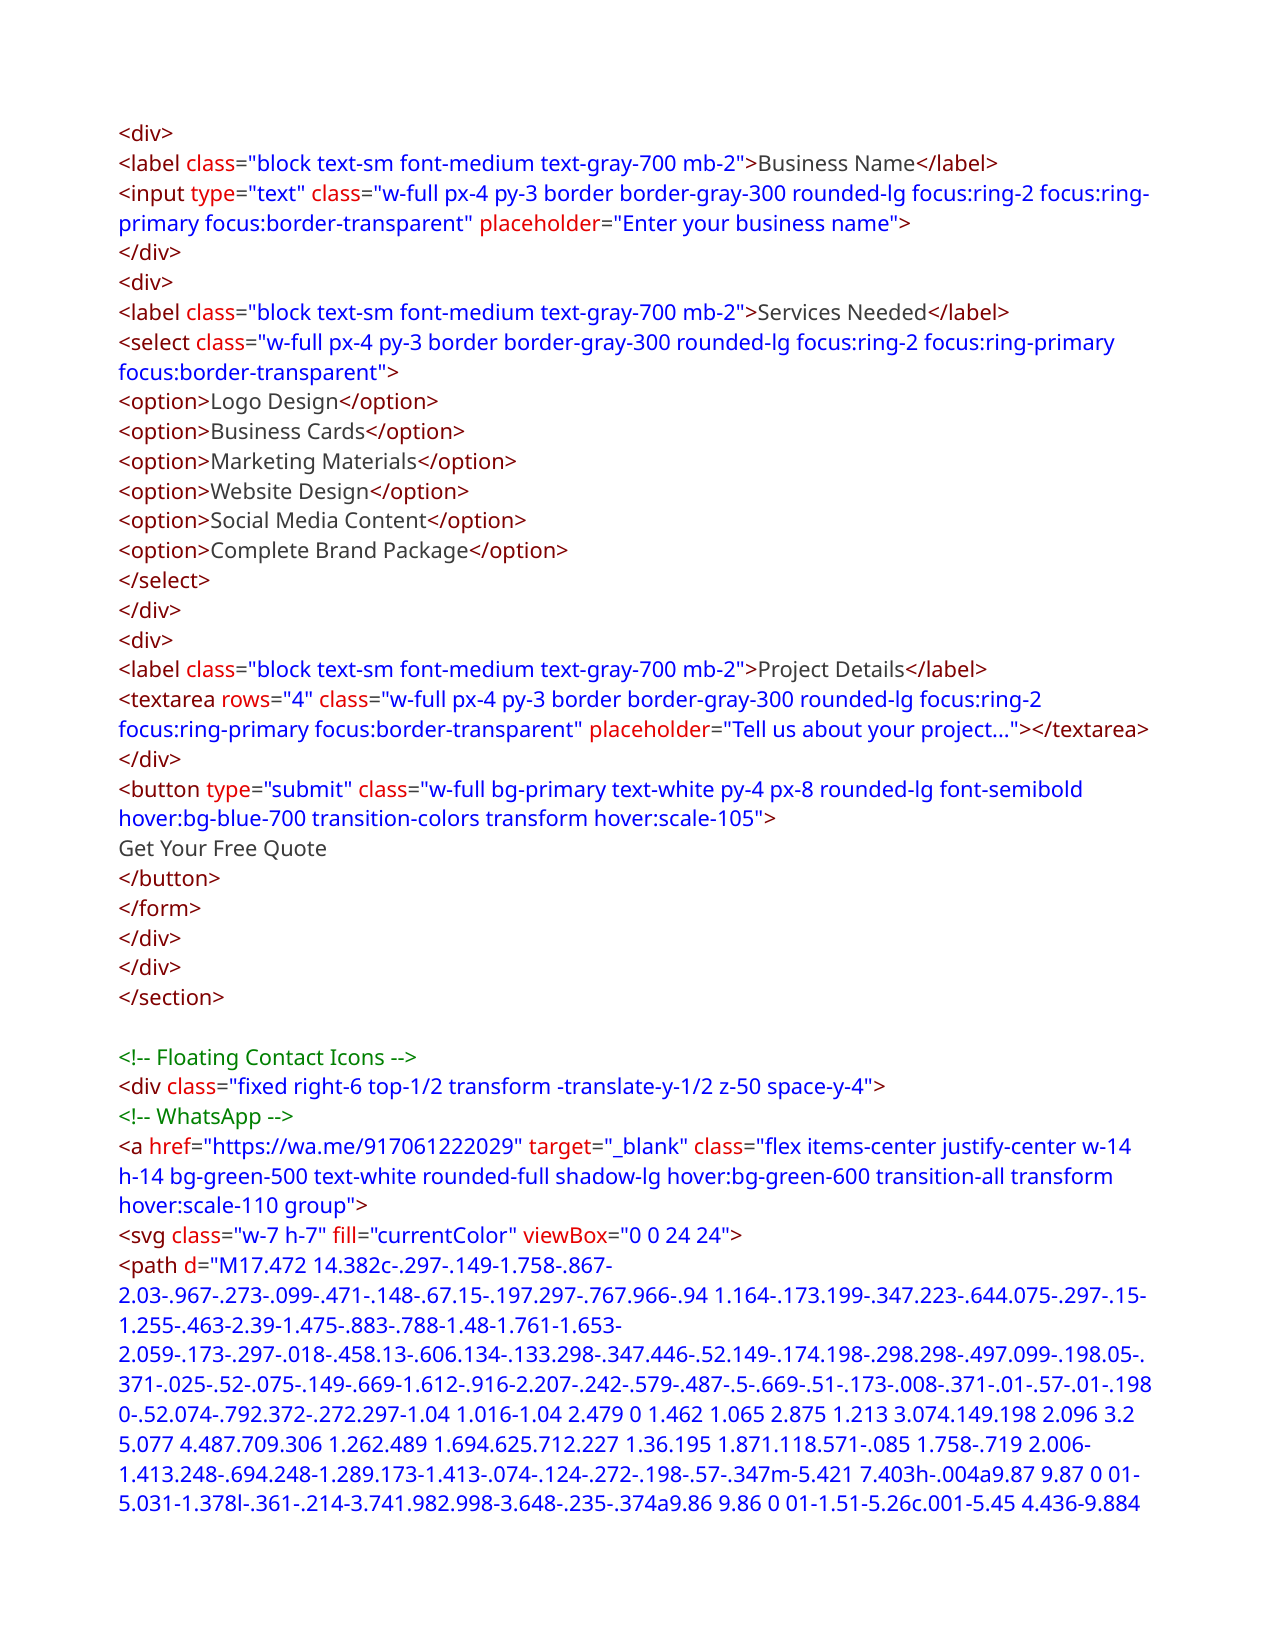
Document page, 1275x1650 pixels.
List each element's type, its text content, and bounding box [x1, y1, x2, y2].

text <option>Logo Design</option> [118, 386, 1157, 416]
text </button> [118, 863, 1157, 893]
text Get Your Free Quote [118, 833, 1157, 863]
text <select class="w-full px-4 py-3 border border-gray-300 rounded-lg focus:ring-2 focus:ring-primary focus:border-transparent"> [118, 327, 1157, 386]
text <input type="text" class="w-full px-4 py-3 border border-gray-300 rounded-lg focus:ring-2 focus:ring-primary focus:border-transparent" placeholder="Enter your business name"> [118, 178, 1157, 237]
text </div> [118, 595, 1157, 624]
text <div> [118, 267, 1157, 297]
text </div> [118, 952, 1157, 982]
text <div> [118, 624, 1157, 654]
text </div> [118, 237, 1157, 267]
text <div class="fixed right-6 top-1/2 transform -translate-y-1/2 z-50 space-y-4"> [118, 1071, 1157, 1101]
text <label class="block text-sm font-medium text-gray-700 mb-2">Business Name</label> [118, 148, 1157, 178]
text <option>Complete Brand Package</option> [118, 535, 1157, 565]
text <option>Marketing Materials</option> [118, 446, 1157, 476]
text <option>Social Media Content</option> [118, 505, 1157, 535]
text <button type="submit" class="w-full bg-primary text-white py-4 px-8 rounded-lg font-semibold hover:bg-blue-700 transition-colors transform hover:scale-105"> [118, 773, 1157, 833]
text </div> [118, 744, 1157, 773]
text <!-- WhatsApp --> [118, 1101, 1157, 1131]
text <a href="https://wa.me/917061222029" target="_blank" class="flex items-center justify-center w-14 h-14 bg-green-500 text-white rounded-full shadow-lg hover:bg-green-600 transition-all transform hover:scale-110 group"> [118, 1131, 1157, 1220]
text <!-- Floating Contact Icons --> [118, 1042, 1157, 1071]
text <option>Business Cards</option> [118, 416, 1157, 446]
text <path d="M17.472 14.382c-.297-.149-1.758-.867-2.03-.967-.273-.099-.471-.148-.67.15-.197.297-.767.966-.94 1.164-.173.199-.347.223-.644.075-.297-.15-1.255-.463-2.39-1.475-.883-.788-1.48-1.761-1.653-2.059-.173-.297-.018-.458.13-.606.134-.133.298-.347.446-.52.149-.174.198-.298.298-.497.099-.198.05-.371-.025-.52-.075-.149-.669-1.612-.916-2.207-.242-.579-.487-.5-.669-.51-.173-.008-.371-.01-.57-.01-.198 0-.52.074-.792.372-.272.297-1.04 1.016-1.04 2.479 0 1.462 1.065 2.875 1.213 3.074.149.198 2.096 3.2 5.077 4.487.709.306 1.262.489 1.694.625.712.227 1.36.195 1.871.118.571-.085 1.758-.719 2.006-1.413.248-.694.248-1.289.173-1.413-.074-.124-.272-.198-.57-.347m-5.421 7.403h-.004a9.87 9.87 0 01-5.031-1.378l-.361-.214-3.741.982.998-3.648-.235-.374a9.86 9.86 0 01-1.51-5.26c.001-5.45 4.436-9.884 [118, 1250, 1157, 1518]
text <label class="block text-sm font-medium text-gray-700 mb-2">Services Needed</label> [118, 297, 1157, 327]
text <div> [118, 118, 1157, 148]
text </select> [118, 565, 1157, 595]
text <option>Website Design</option> [118, 476, 1157, 505]
text <textarea rows="4" class="w-full px-4 py-3 border border-gray-300 rounded-lg focus:ring-2 focus:ring-primary focus:border-transparent" placeholder="Tell us about your project..."></textarea> [118, 684, 1157, 744]
text </div> [118, 922, 1157, 952]
text </form> [118, 893, 1157, 922]
text <svg class="w-7 h-7" fill="currentColor" viewBox="0 0 24 24"> [118, 1220, 1157, 1250]
text <label class="block text-sm font-medium text-gray-700 mb-2">Project Details</label> [118, 654, 1157, 684]
text </section> [118, 982, 1157, 1012]
